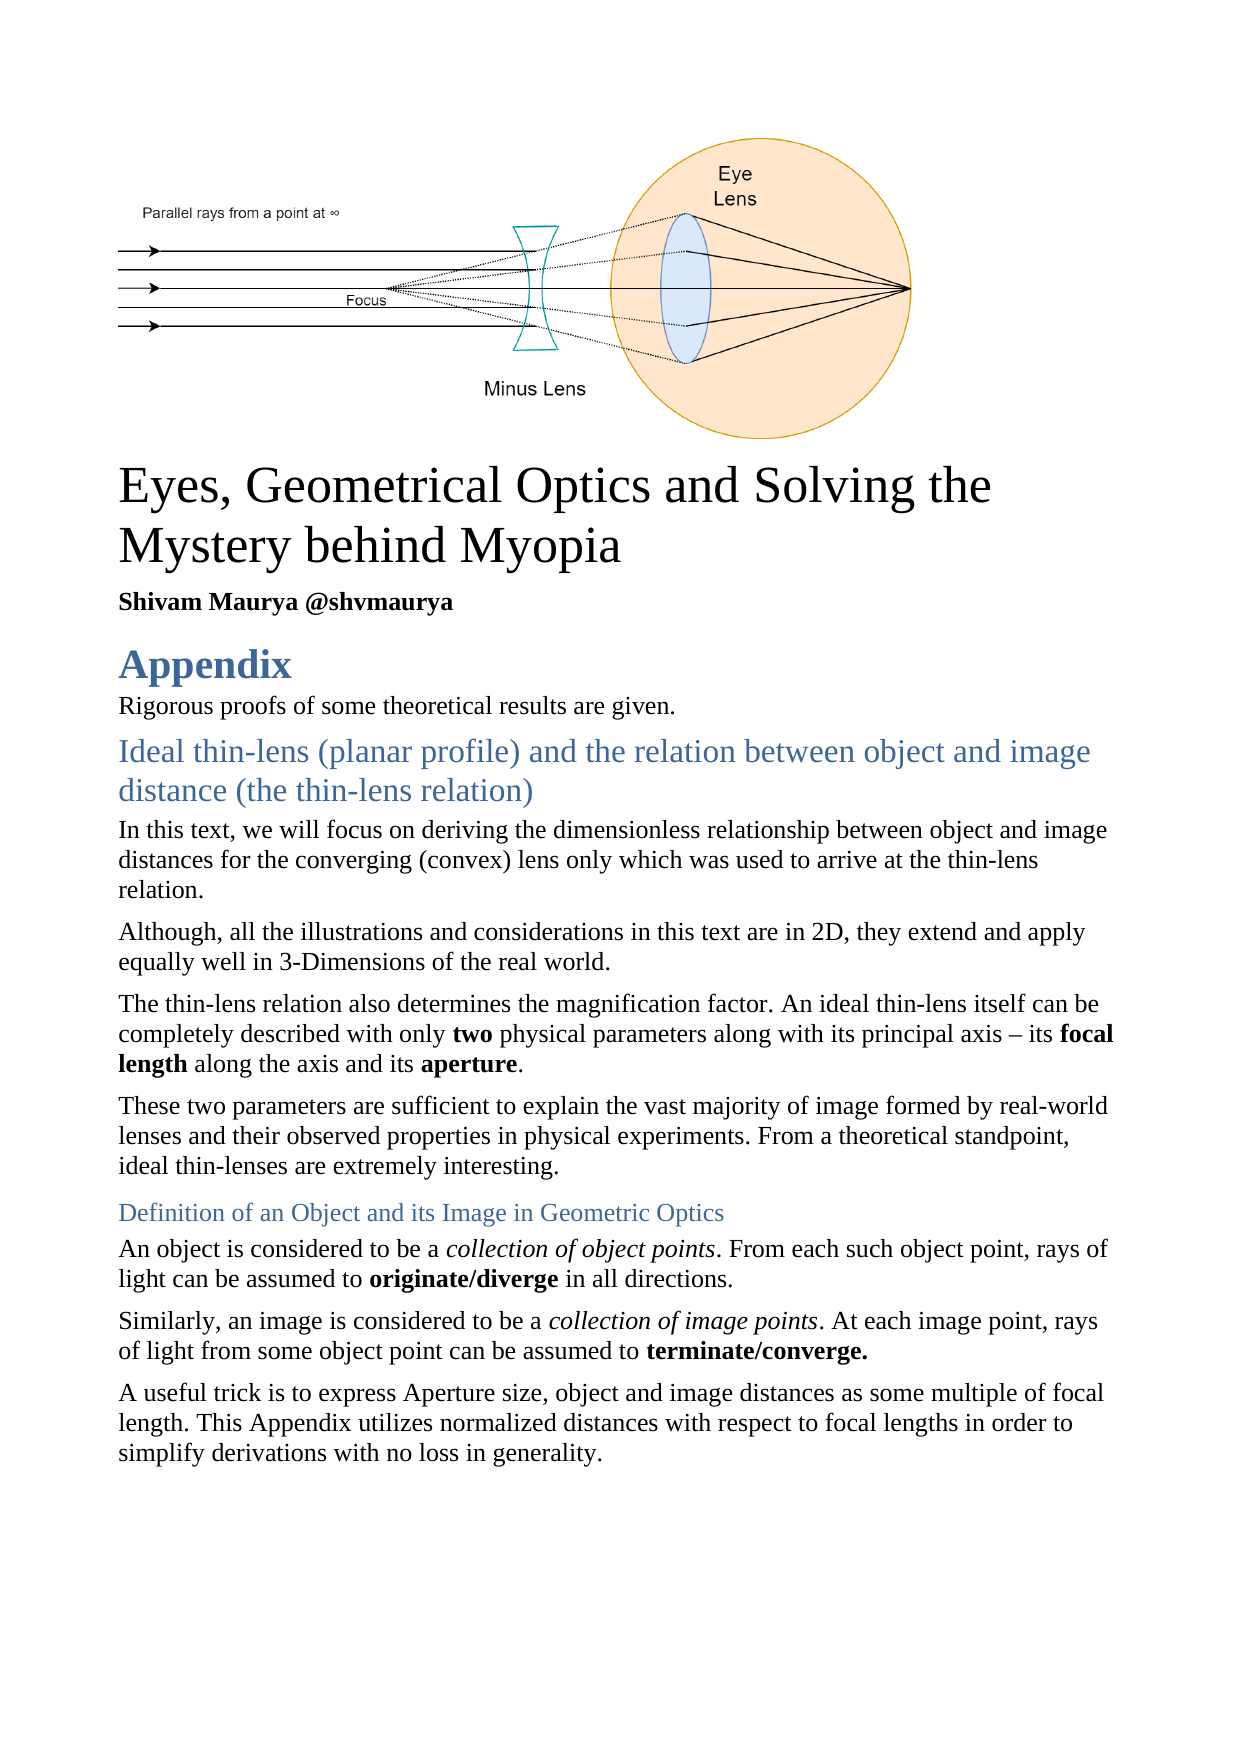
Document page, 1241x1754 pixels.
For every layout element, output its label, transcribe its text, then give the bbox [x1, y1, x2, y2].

text In this text, we will focus on deriving the dimensionless relationship between object and image distances for the converging (convex) lens only which was used to arrive at the thin-lens relation. [118, 814, 1122, 904]
text An object is considered to be a collection of object points. From each such object point, rays of light can be assumed to originate/diverge in all directions. [118, 1233, 1122, 1293]
subtitle Appendix [118, 639, 1122, 687]
text The thin-lens relation also determines the magnification factor. An ideal thin-lens itself can be completely described with only two physical parameters along with its principal axis – its focal length along the axis and its aperture. [118, 988, 1122, 1078]
text A useful trick is to express Aperture size, object and image distances as some multiple of focal length. This Appendix utilizes normalized distances with respect to focal lengths in order to simplify derivations with no loss in generality. [118, 1377, 1122, 1467]
text Rigorous proofs of some theoretical results are given. [118, 690, 1122, 720]
subtitle Ideal thin-lens (planar profile) and the relation between object and image distance (the thin-lens relation) [118, 732, 1122, 808]
subtitle Definition of an Object and its Image in Geometric Optics [118, 1197, 1122, 1227]
text Although, all the illustrations and considerations in this text are in 2D, they extend and apply equally well in 3-Dimensions of the real world. [118, 916, 1122, 976]
text Shivam Maurya @shvmaurya [118, 586, 1122, 616]
text Similarly, an image is considered to be a collection of image points. At each image point, rays of light from some object point can be assumed to terminate/converge. [118, 1305, 1122, 1365]
title Eyes, Geometrical Optics and Solving the Mystery behind Myopia [118, 454, 1122, 574]
picture [118, 435, 950, 452]
text These two parameters are sufficient to explain the vast majority of image formed by real-world lenses and their observed properties in physical experiments. From a theoretical standpoint, ideal thin-lenses are extremely interesting. [118, 1090, 1122, 1180]
